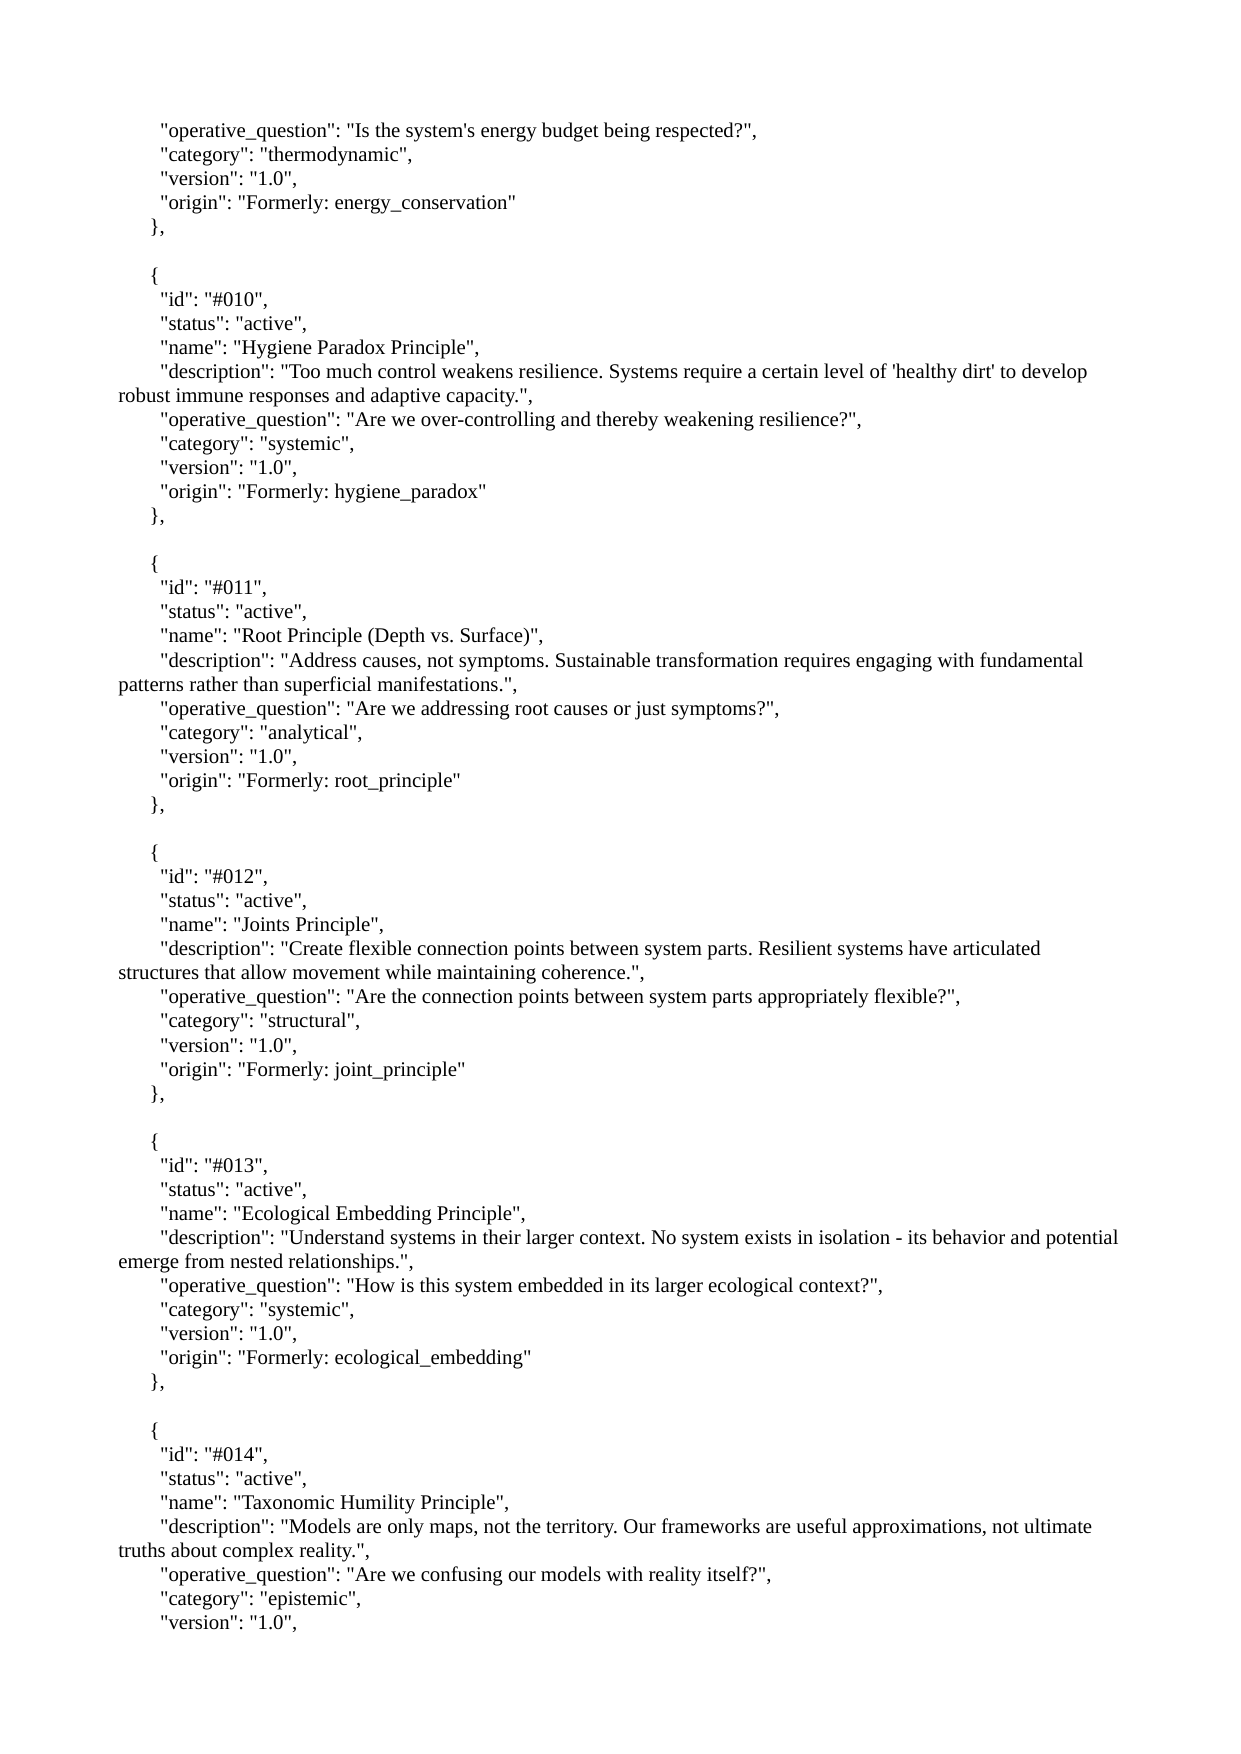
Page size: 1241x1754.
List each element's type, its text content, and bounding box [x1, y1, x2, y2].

text }, [118, 792, 1122, 816]
text { [118, 840, 1122, 864]
text "id": "#014", [118, 1442, 1122, 1466]
text "description": "Create flexible connection points between system parts. Resilient systems have articulated structures that allow movement while maintaining coherence.", [118, 936, 1122, 984]
text "category": "analytical", [118, 720, 1122, 744]
text "version": "1.0", [118, 1610, 1122, 1634]
text "status": "active", [118, 311, 1122, 335]
text "id": "#010", [118, 287, 1122, 311]
text "description": "Models are only maps, not the territory. Our frameworks are useful approximations, not ultimate truths about complex reality.", [118, 1514, 1122, 1562]
text { [118, 551, 1122, 575]
text "operative_question": "Are we over-controlling and thereby weakening resilience?", [118, 407, 1122, 431]
text "version": "1.0", [118, 1321, 1122, 1345]
text { [118, 262, 1122, 287]
text "operative_question": "How is this system embedded in its larger ecological context?", [118, 1273, 1122, 1297]
text "status": "active", [118, 1177, 1122, 1201]
text "version": "1.0", [118, 744, 1122, 768]
text "id": "#012", [118, 864, 1122, 888]
text "id": "#013", [118, 1153, 1122, 1177]
text "name": "Root Principle (Depth vs. Surface)", [118, 623, 1122, 647]
text "name": "Joints Principle", [118, 912, 1122, 936]
text "description": "Understand systems in their larger context. No system exists in isolation - its behavior and potential emerge from nested relationships.", [118, 1225, 1122, 1273]
text "category": "systemic", [118, 431, 1122, 455]
text "operative_question": "Are we confusing our models with reality itself?", [118, 1562, 1122, 1586]
text { [118, 1129, 1122, 1153]
text "origin": "Formerly: root_principle" [118, 768, 1122, 792]
text "operative_question": "Are we addressing root causes or just symptoms?", [118, 696, 1122, 720]
text "version": "1.0", [118, 1032, 1122, 1057]
text "status": "active", [118, 1466, 1122, 1490]
text "origin": "Formerly: energy_conservation" [118, 190, 1122, 214]
text "version": "1.0", [118, 455, 1122, 479]
text }, [118, 214, 1122, 238]
text "version": "1.0", [118, 166, 1122, 190]
text "status": "active", [118, 888, 1122, 912]
text }, [118, 1369, 1122, 1393]
text { [118, 1417, 1122, 1442]
text "origin": "Formerly: joint_principle" [118, 1057, 1122, 1081]
text "name": "Taxonomic Humility Principle", [118, 1490, 1122, 1514]
text "category": "thermodynamic", [118, 142, 1122, 166]
text "name": "Ecological Embedding Principle", [118, 1201, 1122, 1225]
text "origin": "Formerly: hygiene_paradox" [118, 479, 1122, 503]
text "origin": "Formerly: ecological_embedding" [118, 1345, 1122, 1369]
text }, [118, 1081, 1122, 1105]
text "operative_question": "Are the connection points between system parts appropriately flexible?", [118, 984, 1122, 1008]
text "id": "#011", [118, 575, 1122, 599]
text "status": "active", [118, 599, 1122, 623]
text "name": "Hygiene Paradox Principle", [118, 335, 1122, 359]
text "category": "structural", [118, 1008, 1122, 1032]
text "category": "epistemic", [118, 1586, 1122, 1610]
text "description": "Address causes, not symptoms. Sustainable transformation requires engaging with fundamental patterns rather than superficial manifestations.", [118, 647, 1122, 696]
text "description": "Too much control weakens resilience. Systems require a certain level of 'healthy dirt' to develop robust immune responses and adaptive capacity.", [118, 359, 1122, 407]
text }, [118, 503, 1122, 527]
text "operative_question": "Is the system's energy budget being respected?", [118, 118, 1122, 142]
text "category": "systemic", [118, 1297, 1122, 1321]
